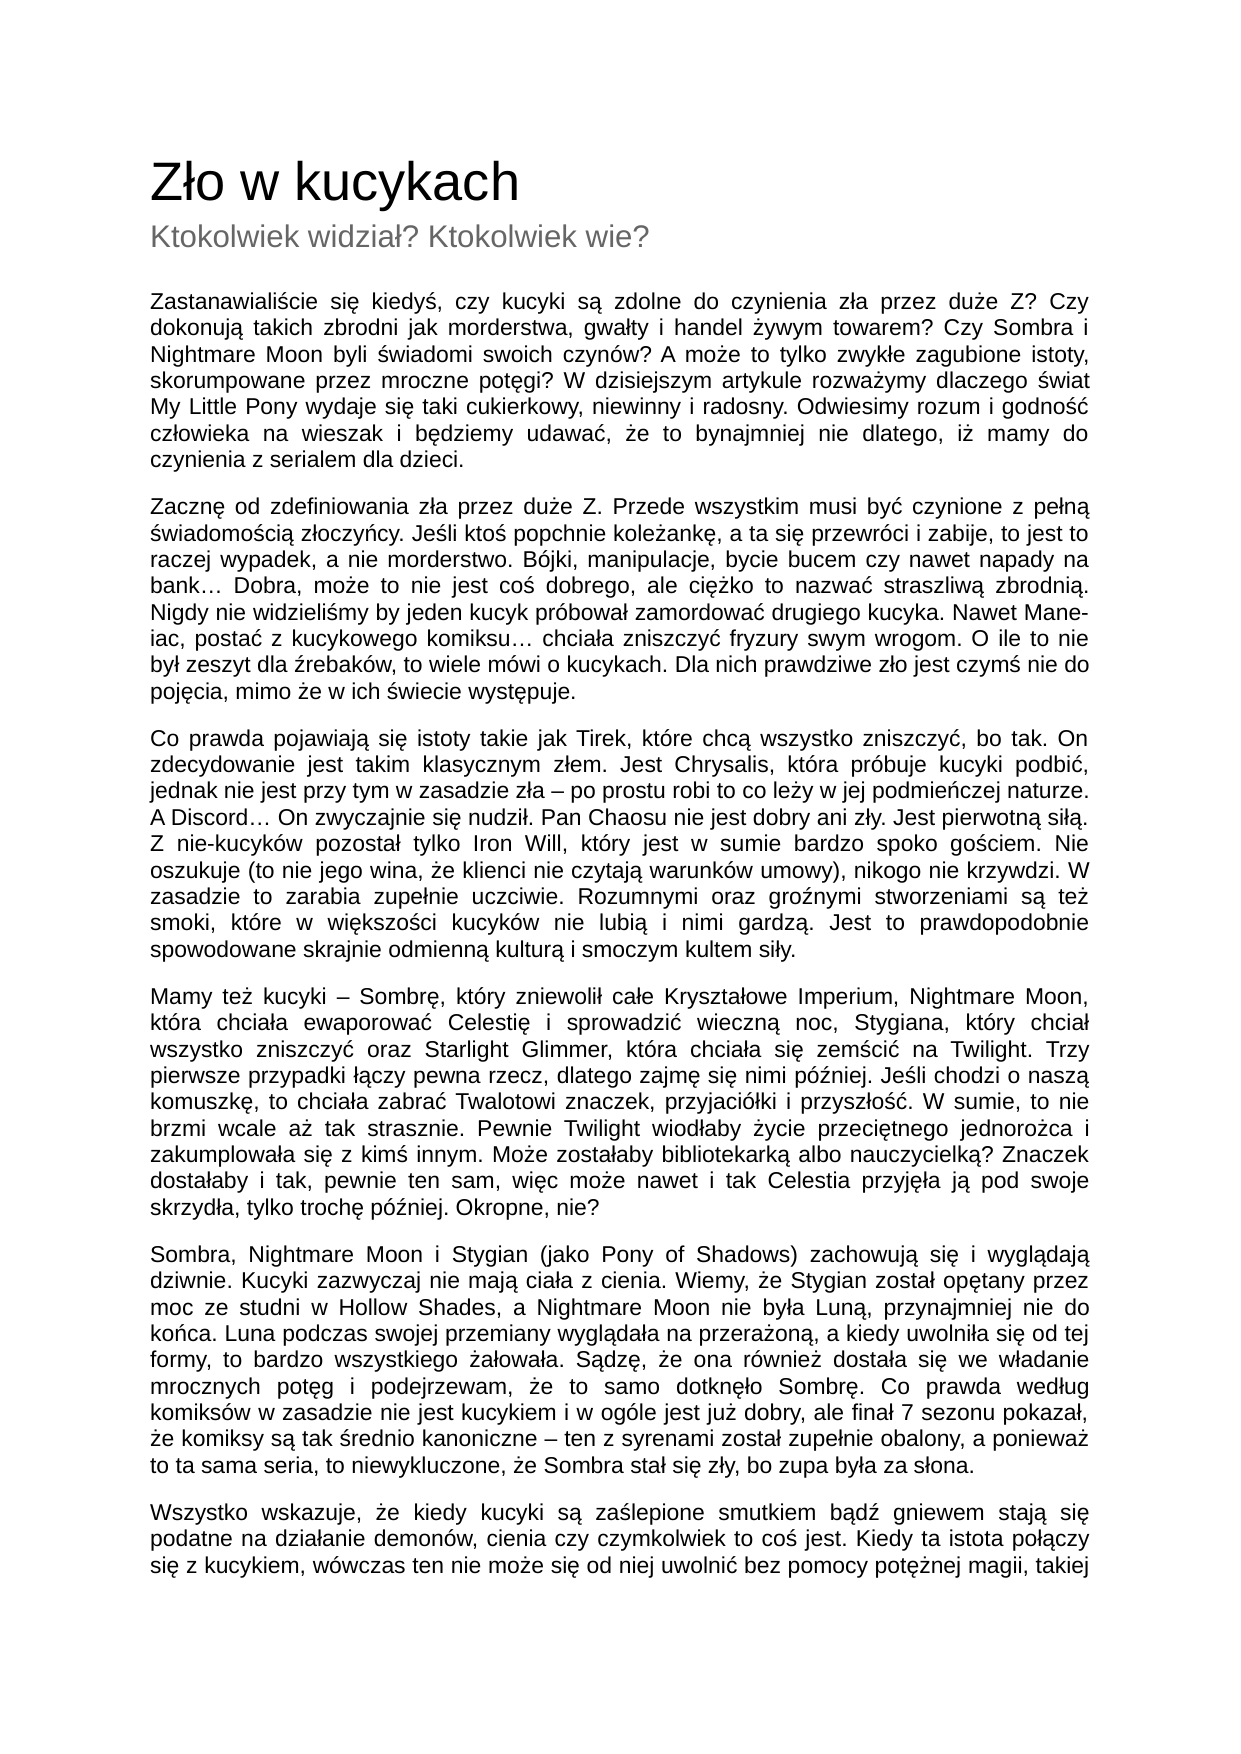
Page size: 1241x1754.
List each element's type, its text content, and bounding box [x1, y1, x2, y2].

text Sombra, Nightmare Moon i Stygian (jako Pony of Shadows) zachowują się i wyglądają dziwnie. Kucyki zazwyczaj nie mają ciała z cienia. Wiemy, że Stygian został opętany przez moc ze studni w Hollow Shades, a Nightmare Moon nie była Luną, przynajmniej nie do końca. Luna podczas swojej przemiany wyglądała na przerażoną, a kiedy uwolniła się od tej formy, to bardzo wszystkiego żałowała. Sądzę, że ona również dostała się we władanie mrocznych potęg i podejrzewam, że to samo dotknęło Sombrę. Co prawda według komiksów w zasadzie nie jest kucykiem i w ogóle jest już dobry, ale finał 7 sezonu pokazał, że komiksy są tak średnio kanoniczne – ten z syrenami został zupełnie obalony, a ponieważ to ta sama seria, to niewykluczone, że Sombra stał się zły, bo zupa była za słona. [150, 1241, 1090, 1478]
subtitle Ktokolwiek widział? Ktokolwiek wie? [150, 218, 1090, 254]
text Mamy też kucyki – Sombrę, który zniewolił całe Kryształowe Imperium, Nightmare Moon, która chciała ewaporować Celestię i sprowadzić wieczną noc, Stygiana, który chciał wszystko zniszczyć oraz Starlight Glimmer, która chciała się zemścić na Twilight. Trzy pierwsze przypadki łączy pewna rzecz, dlatego zajmę się nimi później. Jeśli chodzi o naszą komuszkę, to chciała zabrać Twalotowi znaczek, przyjaciółki i przyszłość. W sumie, to nie brzmi wcale aż tak strasznie. Pewnie Twilight wiodłaby życie przeciętnego jednorożca i zakumplowała się z kimś innym. Może zostałaby bibliotekarką albo nauczycielką? Znaczek dostałaby i tak, pewnie ten sam, więc może nawet i tak Celestia przyjęła ją pod swoje skrzydła, tylko trochę później. Okropne, nie? [150, 983, 1090, 1220]
text Zastanawialiście się kiedyś, czy kucyki są zdolne do czynienia zła przez duże Z? Czy dokonują takich zbrodni jak morderstwa, gwałty i handel żywym towarem? Czy Sombra i Nightmare Moon byli świadomi swoich czynów? A może to tylko zwykłe zagubione istoty, skorumpowane przez mroczne potęgi? W dzisiejszym artykule rozważymy dlaczego świat My Little Pony wydaje się taki cukierkowy, niewinny i radosny. Odwiesimy rozum i godność człowieka na wieszak i będziemy udawać, że to bynajmniej nie dlatego, iż mamy do czynienia z serialem dla dzieci. [150, 288, 1090, 472]
title Zło w kucykach [150, 150, 1090, 212]
text Wszystko wskazuje, że kiedy kucyki są zaślepione smutkiem bądź gniewem stają się podatne na działanie demonów, cienia czy czymkolwiek to coś jest. Kiedy ta istota połączy się z kucykiem, wówczas ten nie może się od niej uwolnić bez pomocy potężnej magii, takiej [150, 1499, 1090, 1578]
text Co prawda pojawiają się istoty takie jak Tirek, które chcą wszystko zniszczyć, bo tak. On zdecydowanie jest takim klasycznym złem. Jest Chrysalis, która próbuje kucyki podbić, jednak nie jest przy tym w zasadzie zła – po prostu robi to co leży w jej podmieńczej naturze. A Discord… On zwyczajnie się nudził. Pan Chaosu nie jest dobry ani zły. Jest pierwotną siłą. Z nie-kucyków pozostał tylko Iron Will, który jest w sumie bardzo spoko gościem. Nie oszukuje (to nie jego wina, że klienci nie czytają warunków umowy), nikogo nie krzywdzi. W zasadzie to zarabia zupełnie uczciwie. Rozumnymi oraz groźnymi stworzeniami są też smoki, które w większości kucyków nie lubią i nimi gardzą. Jest to prawdopodobnie spowodowane skrajnie odmienną kulturą i smoczym kultem siły. [150, 725, 1090, 962]
text Zacznę od zdefiniowania zła przez duże Z. Przede wszystkim musi być czynione z pełną świadomością złoczyńcy. Jeśli ktoś popchnie koleżankę, a ta się przewróci i zabije, to jest to raczej wypadek, a nie morderstwo. Bójki, manipulacje, bycie bucem czy nawet napady na bank… Dobra, może to nie jest coś dobrego, ale ciężko to nazwać straszliwą zbrodnią. Nigdy nie widzieliśmy by jeden kucyk próbował zamordować drugiego kucyka. Nawet Mane-iac, postać z kucykowego komiksu… chciała zniszczyć fryzury swym wrogom. O ile to nie był zeszyt dla źrebaków, to wiele mówi o kucykach. Dla nich prawdziwe zło jest czymś nie do pojęcia, mimo że w ich świecie występuje. [150, 493, 1090, 704]
